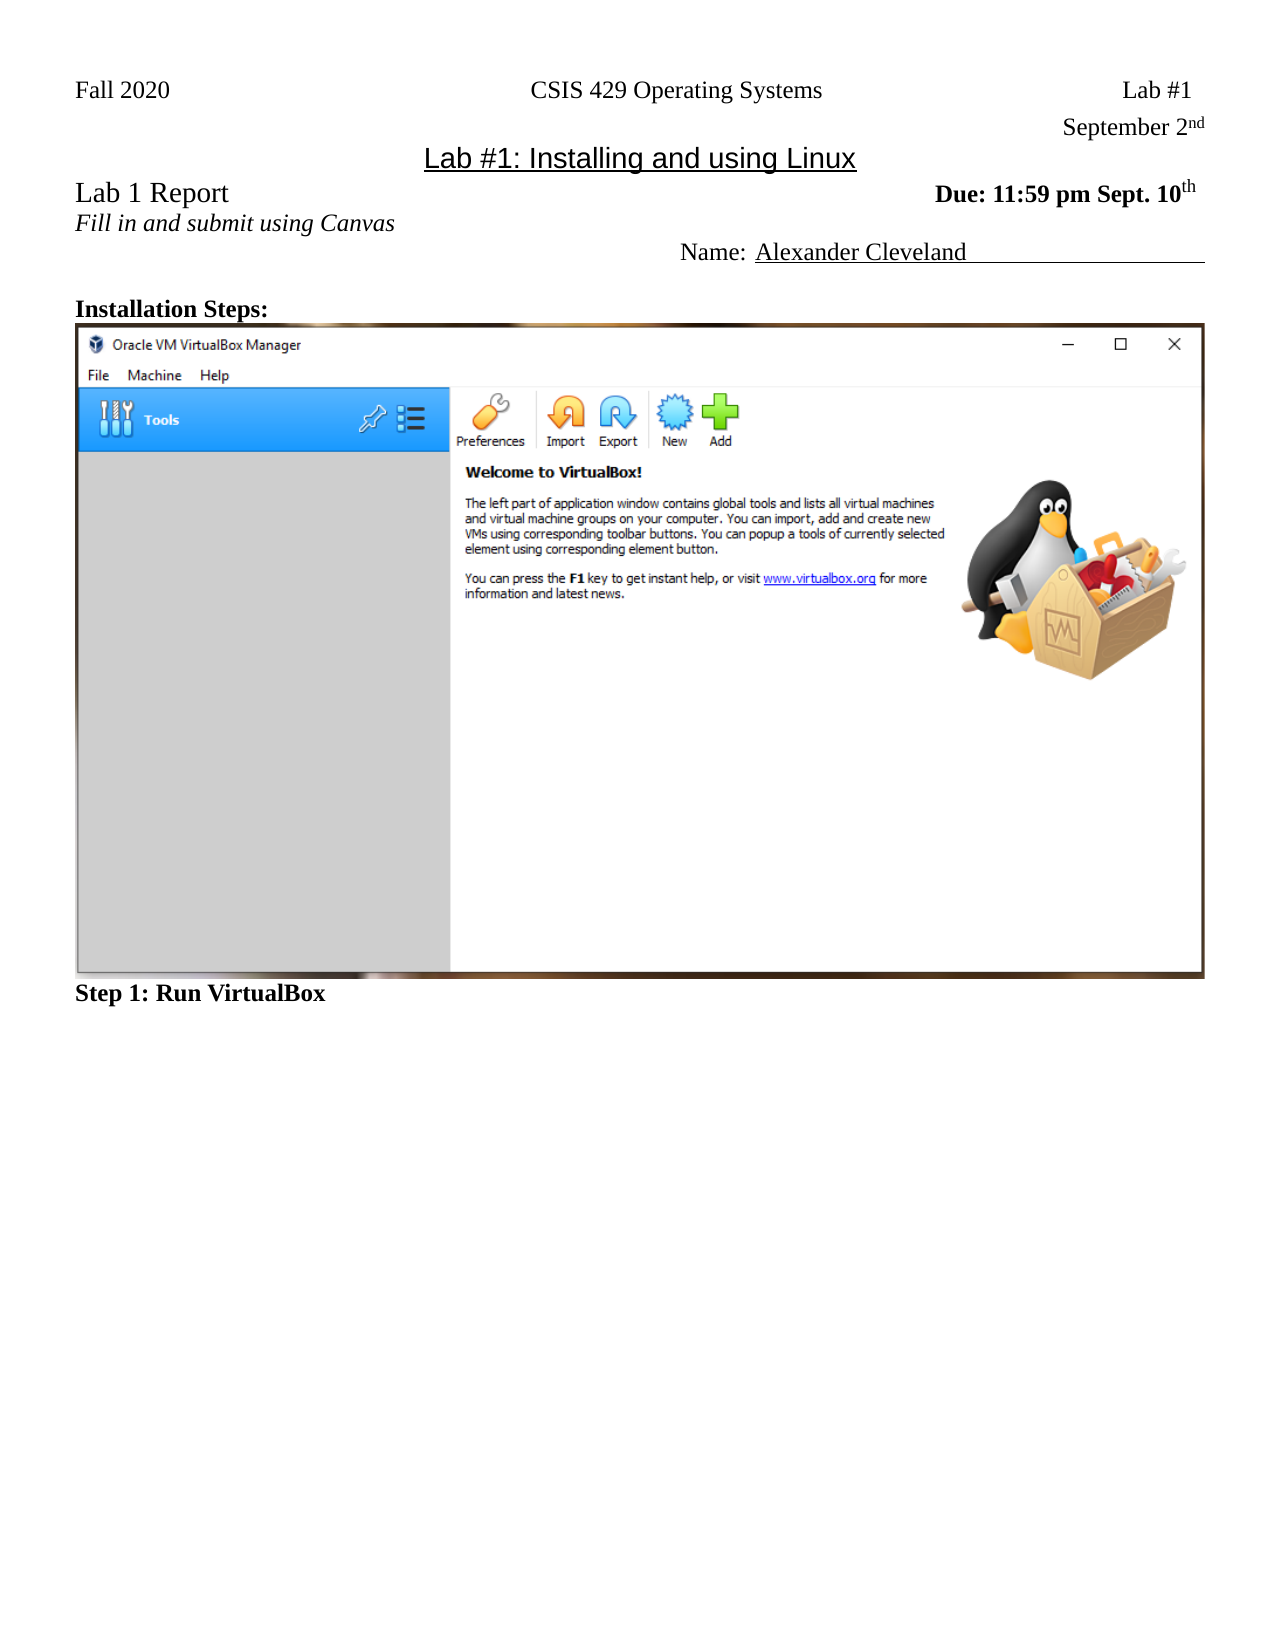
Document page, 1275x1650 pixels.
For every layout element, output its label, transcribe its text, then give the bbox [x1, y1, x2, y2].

text Lab 1 Report Due: 11:59 pm Sept. 10th [75, 175, 1205, 208]
text Fill in and submit using Canvas [75, 208, 1205, 237]
text Installation Steps: [75, 294, 1205, 323]
subtitle Lab #1: Installing and using Linux [75, 141, 1205, 175]
subtitle September 2nd [75, 112, 1205, 141]
text Step 1: Run VirtualBox [75, 979, 1205, 1007]
text Name: Alexander Cleveland [75, 237, 1205, 266]
